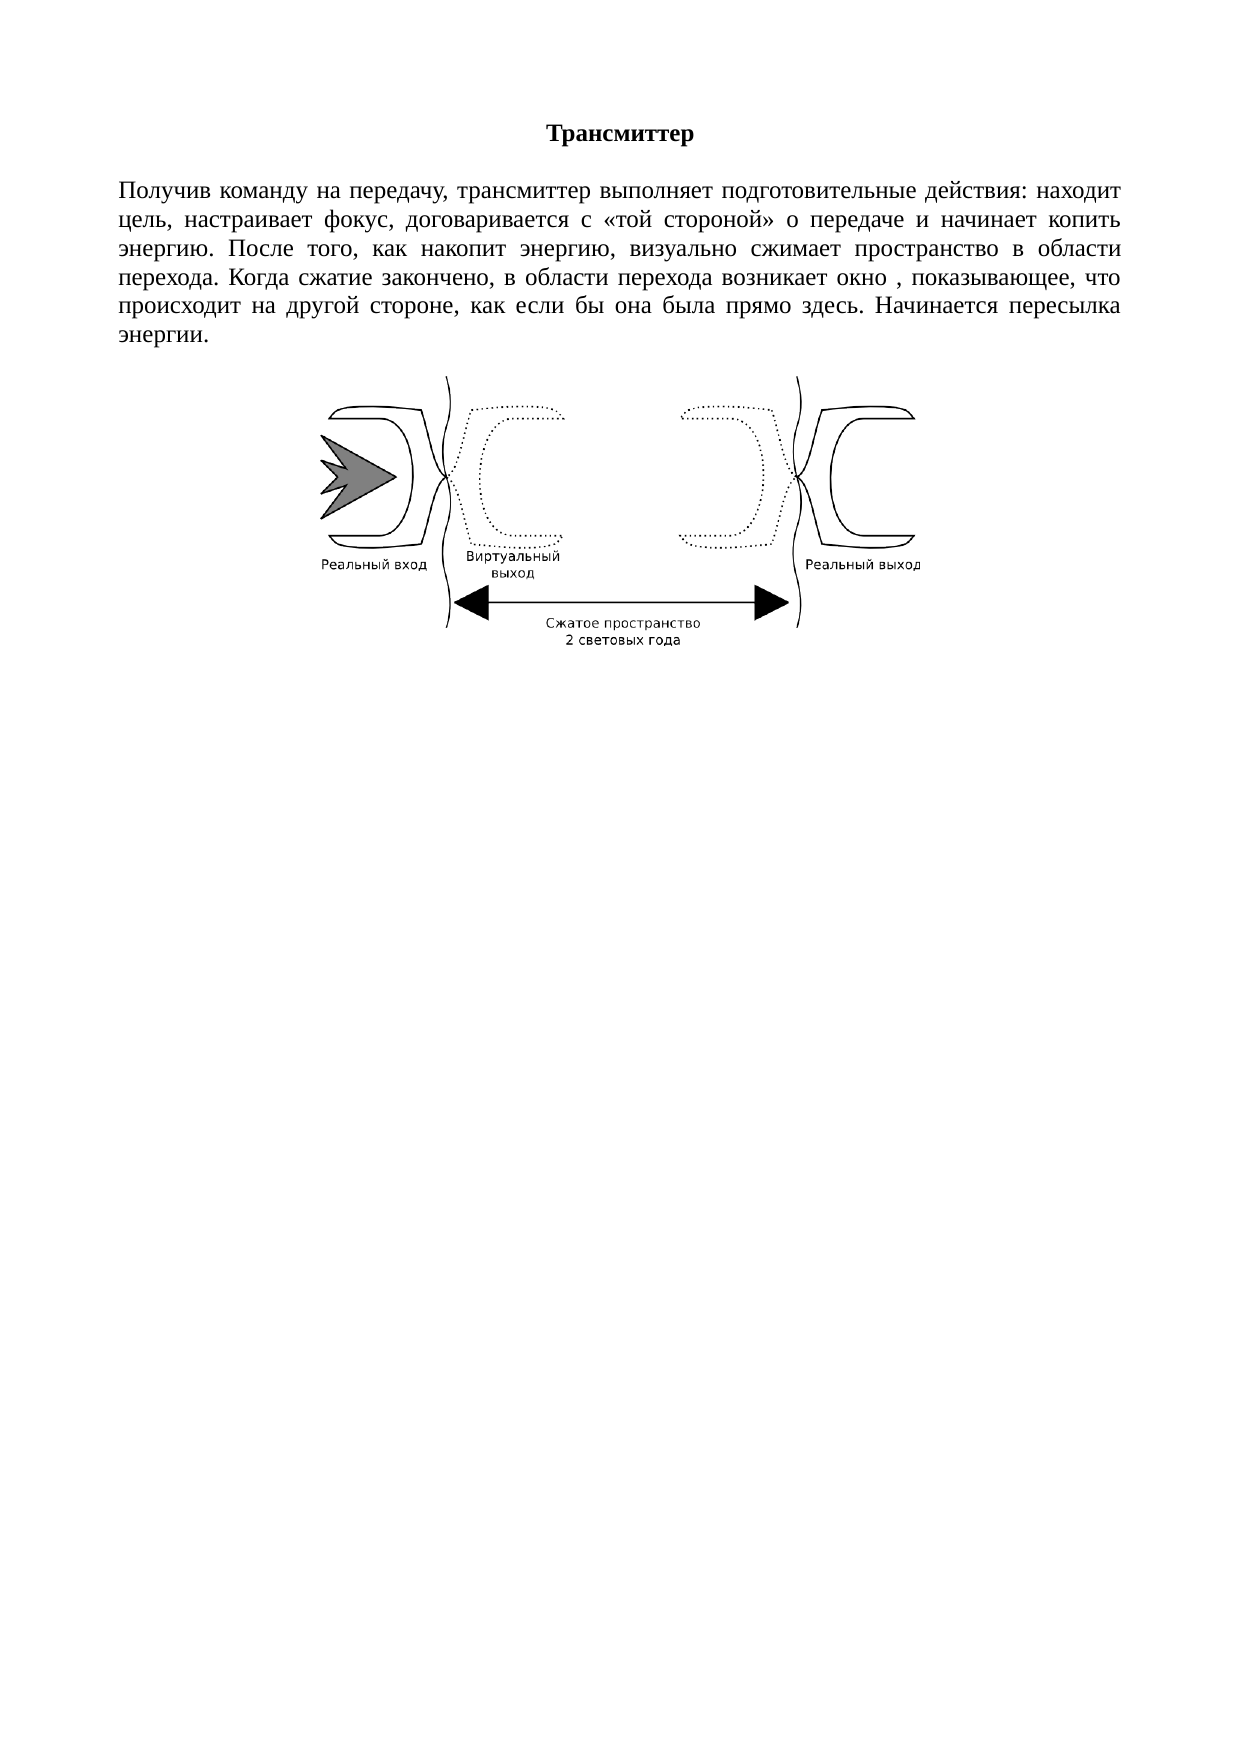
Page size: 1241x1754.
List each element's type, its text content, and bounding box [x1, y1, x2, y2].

text Получив команду на передачу, трансмиттер выполняет подготовительные действия: находит цель, настраивает фокус, договаривается с «той стороной» о передаче и начинает копить энергию. После того, как накопит энергию, визуально сжимает пространство в области перехода. Когда сжатие закончено, в области перехода возникает окно , показывающее, что происходит на другой стороне, как если бы она была прямо здесь. Начинается пересылка энергии. [118, 176, 1122, 348]
picture [320, 376, 920, 646]
text Трансмиттер [118, 118, 1122, 147]
